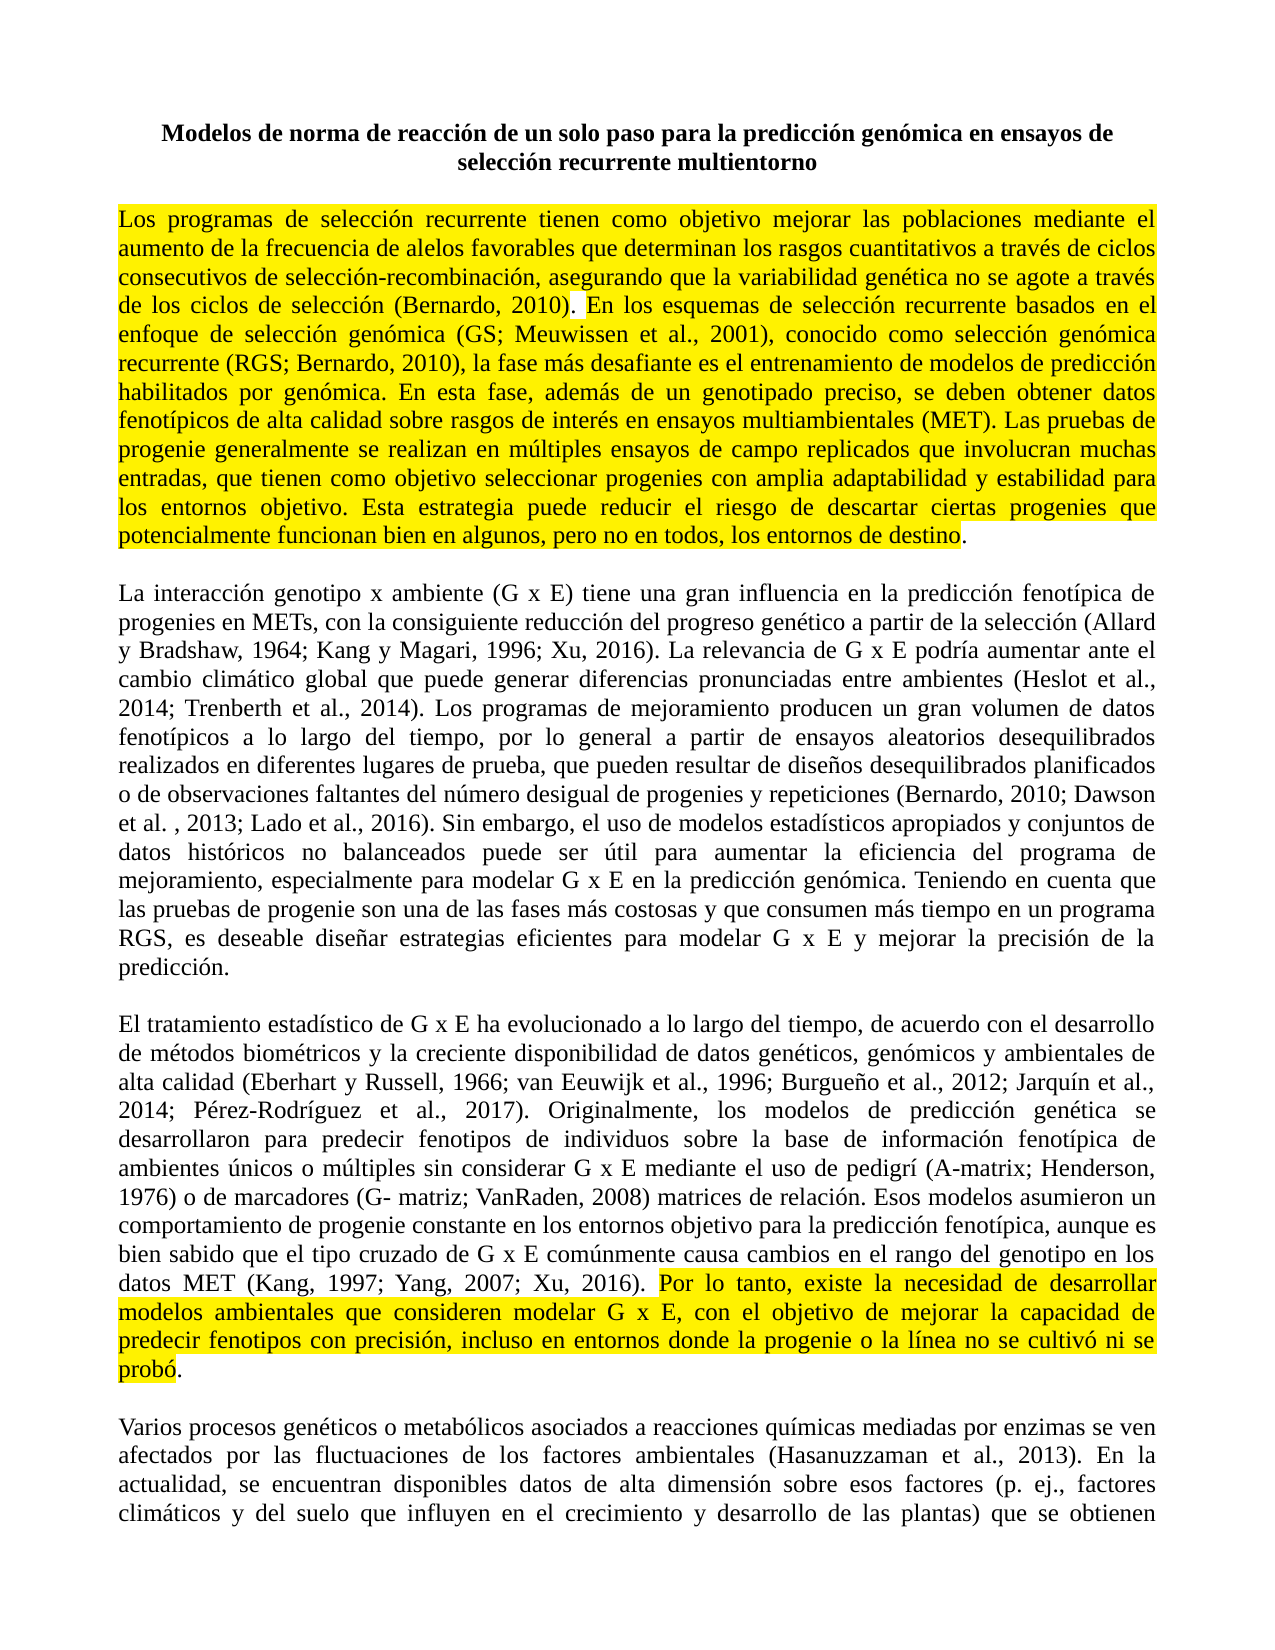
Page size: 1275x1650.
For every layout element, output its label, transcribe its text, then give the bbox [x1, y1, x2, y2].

text Varios procesos genéticos o metabólicos asociados a reacciones químicas mediadas por enzimas se ven afectados por las fluctuaciones de los factores ambientales (Hasanuzzaman et al., 2013). En la actualidad, se encuentran disponibles datos de alta dimensión sobre esos factores (p. ej., factores climáticos y del suelo que influyen en el crecimiento y desarrollo de las plantas) que se obtienen [118, 1412, 1157, 1527]
text Los programas de selección recurrente tienen como objetivo mejorar las poblaciones mediante el aumento de la frecuencia de alelos favorables que determinan los rasgos cuantitativos a través de ciclos consecutivos de selección-recombinación, asegurando que la variabilidad genética no se agote a través de los ciclos de selección (Bernardo, 2010). En los esquemas de selección recurrente basados ​​en el enfoque de selección genómica (GS; Meuwissen et al., 2001), conocido como selección genómica recurrente (RGS; Bernardo, 2010), la fase más desafiante es el entrenamiento de modelos de predicción habilitados por genómica. En esta fase, además de un genotipado preciso, se deben obtener datos fenotípicos de alta calidad sobre rasgos de interés en ensayos multiambientales (MET). Las pruebas de progenie generalmente se realizan en múltiples ensayos de campo replicados que involucran muchas entradas, que tienen como objetivo seleccionar progenies con amplia adaptabilidad y estabilidad para los entornos objetivo. Esta estrategia puede reducir el riesgo de descartar ciertas progenies que potencialmente funcionan bien en algunos, pero no en todos, los entornos de destino. [118, 204, 1157, 549]
text El tratamiento estadístico de G x E ha evolucionado a lo largo del tiempo, de acuerdo con el desarrollo de métodos biométricos y la creciente disponibilidad de datos genéticos, genómicos y ambientales de alta calidad (Eberhart y Russell, 1966; van Eeuwijk et al., 1996; Burgueño et al., 2012; Jarquín et al., 2014; Pérez-Rodríguez et al., 2017). Originalmente, los modelos de predicción genética se desarrollaron para predecir fenotipos de individuos sobre la base de información fenotípica de ambientes únicos o múltiples sin considerar G x E mediante el uso de pedigrí (A-matrix; Henderson, 1976) o de marcadores (G- matriz; VanRaden, 2008) matrices de relación. Esos modelos asumieron un comportamiento de progenie constante en los entornos objetivo para la predicción fenotípica, aunque es bien sabido que el tipo cruzado de G x E comúnmente causa cambios en el rango del genotipo en los datos MET (Kang, 1997; Yang, 2007; Xu, 2016). Por lo tanto, existe la necesidad de desarrollar modelos ambientales que consideren modelar G x E, con el objetivo de mejorar la capacidad de predecir fenotipos con precisión, incluso en entornos donde la progenie o la línea no se cultivó ni se probó. [118, 1009, 1157, 1383]
text La interacción genotipo x ambiente (G x E) tiene una gran influencia en la predicción fenotípica de progenies en METs, con la consiguiente reducción del progreso genético a partir de la selección (Allard y Bradshaw, 1964; Kang y Magari, 1996; Xu, 2016). La relevancia de G x E podría aumentar ante el cambio climático global que puede generar diferencias pronunciadas entre ambientes (Heslot et al., 2014; Trenberth et al., 2014). Los programas de mejoramiento producen un gran volumen de datos fenotípicos a lo largo del tiempo, por lo general a partir de ensayos aleatorios desequilibrados realizados en diferentes lugares de prueba, que pueden resultar de diseños desequilibrados planificados o de observaciones faltantes del número desigual de progenies y repeticiones (Bernardo, 2010; Dawson et al. , 2013; Lado et al., 2016). Sin embargo, el uso de modelos estadísticos apropiados y conjuntos de datos históricos no balanceados puede ser útil para aumentar la eficiencia del programa de mejoramiento, especialmente para modelar G x E en la predicción genómica. Teniendo en cuenta que las pruebas de progenie son una de las fases más costosas y que consumen más tiempo en un programa RGS, es deseable diseñar estrategias eficientes para modelar G x E y mejorar la precisión de la predicción. [118, 578, 1157, 981]
text Modelos de norma de reacción de un solo paso para la predicción genómica en ensayos de selección recurrente multientorno [118, 118, 1157, 176]
